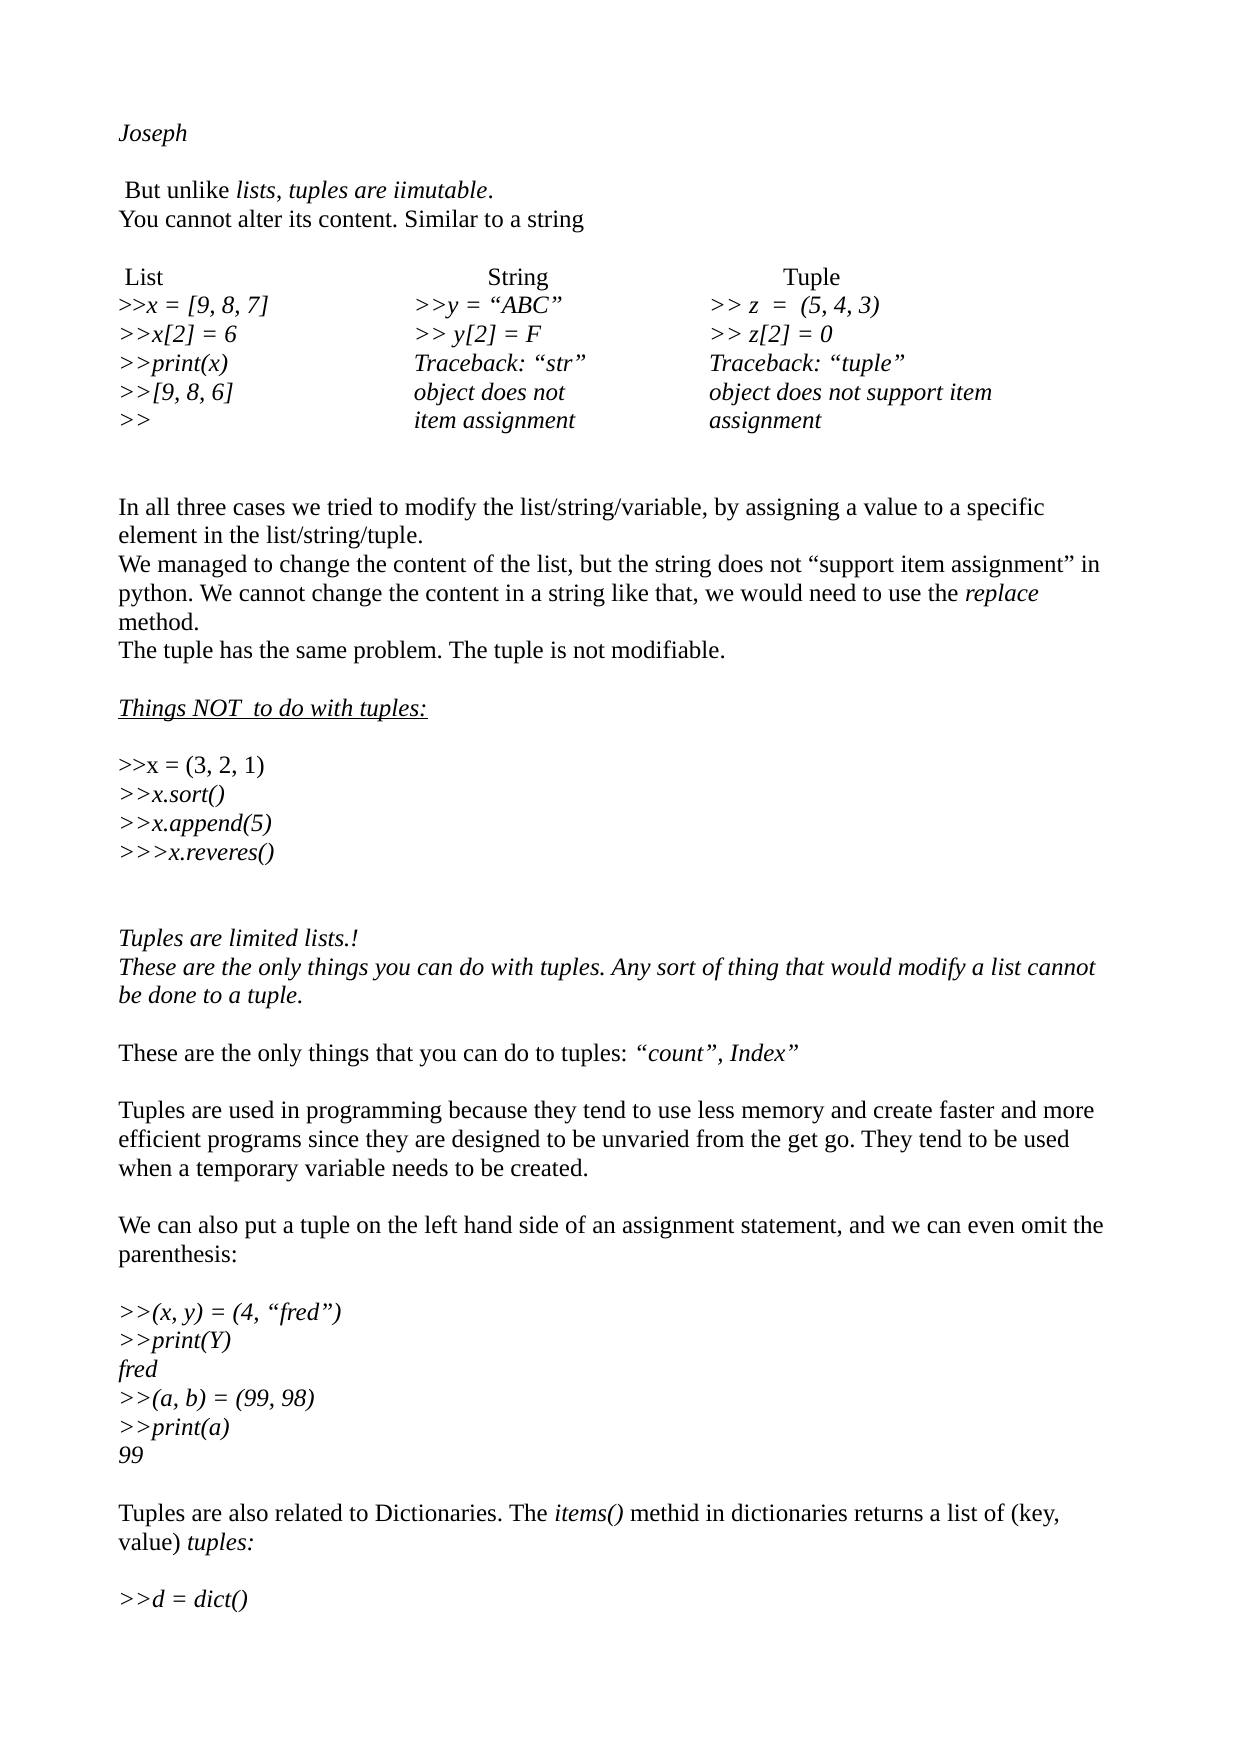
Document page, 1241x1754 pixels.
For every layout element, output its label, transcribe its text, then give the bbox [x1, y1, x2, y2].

text 99 [118, 1441, 1122, 1469]
text But unlike lists, tuples are iimutable. [118, 176, 1122, 204]
text Tuples are limited lists.! [118, 923, 1122, 952]
text >>print(Y) [118, 1326, 1122, 1354]
text >>x = [9, 8, 7] >>y = “ABC” >> z = (5, 4, 3) [118, 291, 1122, 319]
text >>(a, b) = (99, 98) [118, 1383, 1122, 1412]
text You cannot alter its content. Similar to a string [118, 204, 1122, 233]
text Tuples are also related to Dictionaries. The items() methid in dictionaries returns a list of (key, value) tuples: [118, 1498, 1122, 1556]
text List String Tuple [118, 262, 1122, 291]
text In all three cases we tried to modify the list/string/variable, by assigning a value to a specific element in the list/string/tuple. [118, 492, 1122, 549]
text fred [118, 1354, 1122, 1383]
text The tuple has the same problem. The tuple is not modifiable. [118, 636, 1122, 664]
text These are the only things you can do with tuples. Any sort of thing that would modify a list cannot be done to a tuple. [118, 952, 1122, 1009]
text We managed to change the content of the list, but the string does not “support item assignment” in python. We cannot change the content in a string like that, we would need to use the replace method. [118, 549, 1122, 636]
text We can also put a tuple on the left hand side of an assignment statement, and we can even omit the parenthesis: [118, 1211, 1122, 1268]
text >>print(a) [118, 1412, 1122, 1441]
text >> item assignment assignment [118, 406, 1122, 434]
text >>[9, 8, 6] object does not object does not support item [118, 377, 1122, 406]
text Things NOT to do with tuples: [118, 693, 1122, 722]
text >>(x, y) = (4, “fred”) [118, 1297, 1122, 1326]
text >>x = (3, 2, 1) [118, 751, 1122, 779]
text Joseph [118, 118, 1122, 147]
text >>x.sort() [118, 779, 1122, 808]
text >>x.append(5) [118, 808, 1122, 837]
text Tuples are used in programming because they tend to use less memory and create faster and more efficient programs since they are designed to be unvaried from the get go. They tend to be used when a temporary variable needs to be created. [118, 1096, 1122, 1182]
text >>print(x) Traceback: “str” Traceback: “tuple” [118, 348, 1122, 377]
text >>d = dict() [118, 1584, 1122, 1613]
text >>x[2] = 6 >> y[2] = F >> z[2] = 0 [118, 319, 1122, 348]
text >>>x.reveres() [118, 837, 1122, 866]
text These are the only things that you can do to tuples: “count”, Index” [118, 1038, 1122, 1067]
